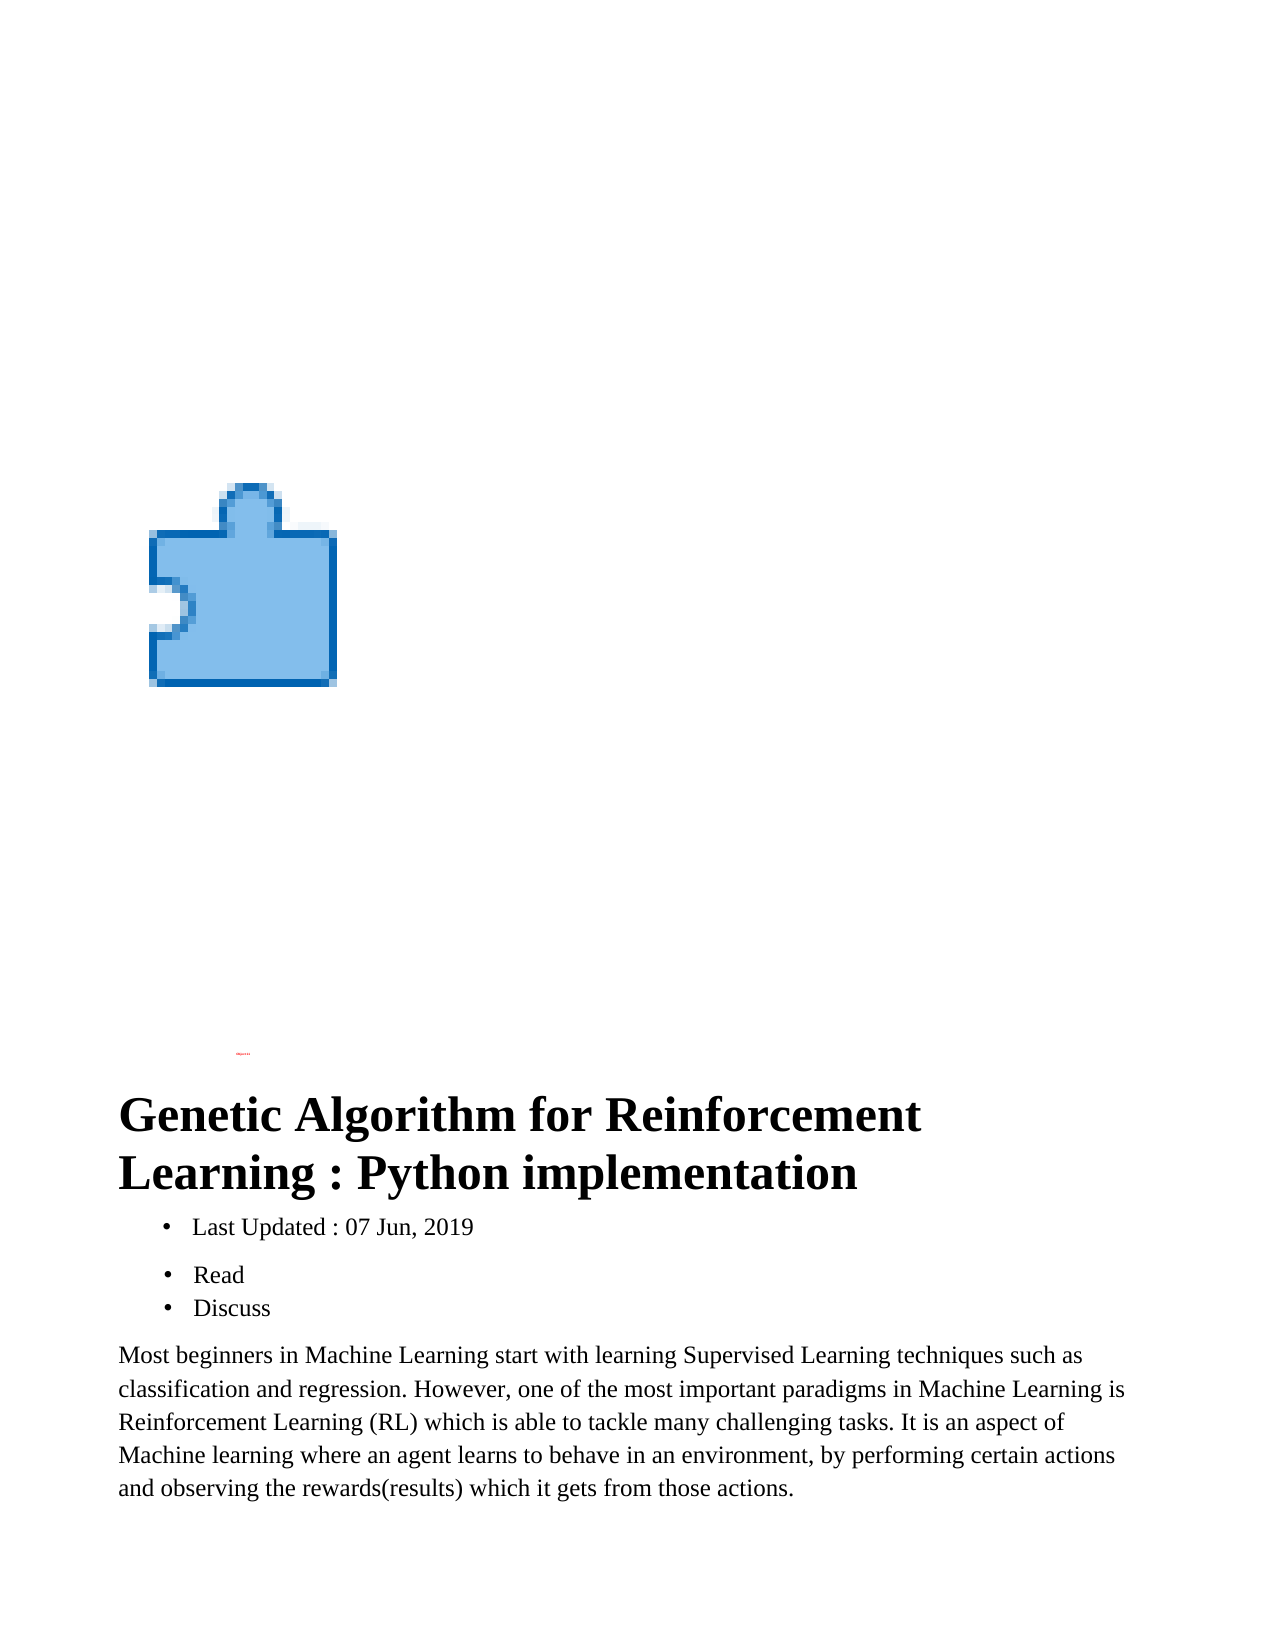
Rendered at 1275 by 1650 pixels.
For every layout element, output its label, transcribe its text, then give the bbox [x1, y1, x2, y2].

subtitle Genetic Algorithm for Reinforcement Learning : Python implementation [118, 1085, 1157, 1200]
list Discuss [164, 1293, 1157, 1322]
text Most beginners in Machine Learning start with learning Supervised Learning techniques such as classification and regression. However, one of the most important paradigms in Machine Learning is Reinforcement Learning (RL) which is able to tackle many challenging tasks. It is an aspect of Machine learning where an agent learns to behave in an environment, by performing certain actions and observing the rewards(results) which it gets from those actions. [118, 1341, 1157, 1501]
list Read [164, 1260, 1157, 1289]
list Last Updated : 07 Jun, 2019 [162, 1212, 1157, 1241]
